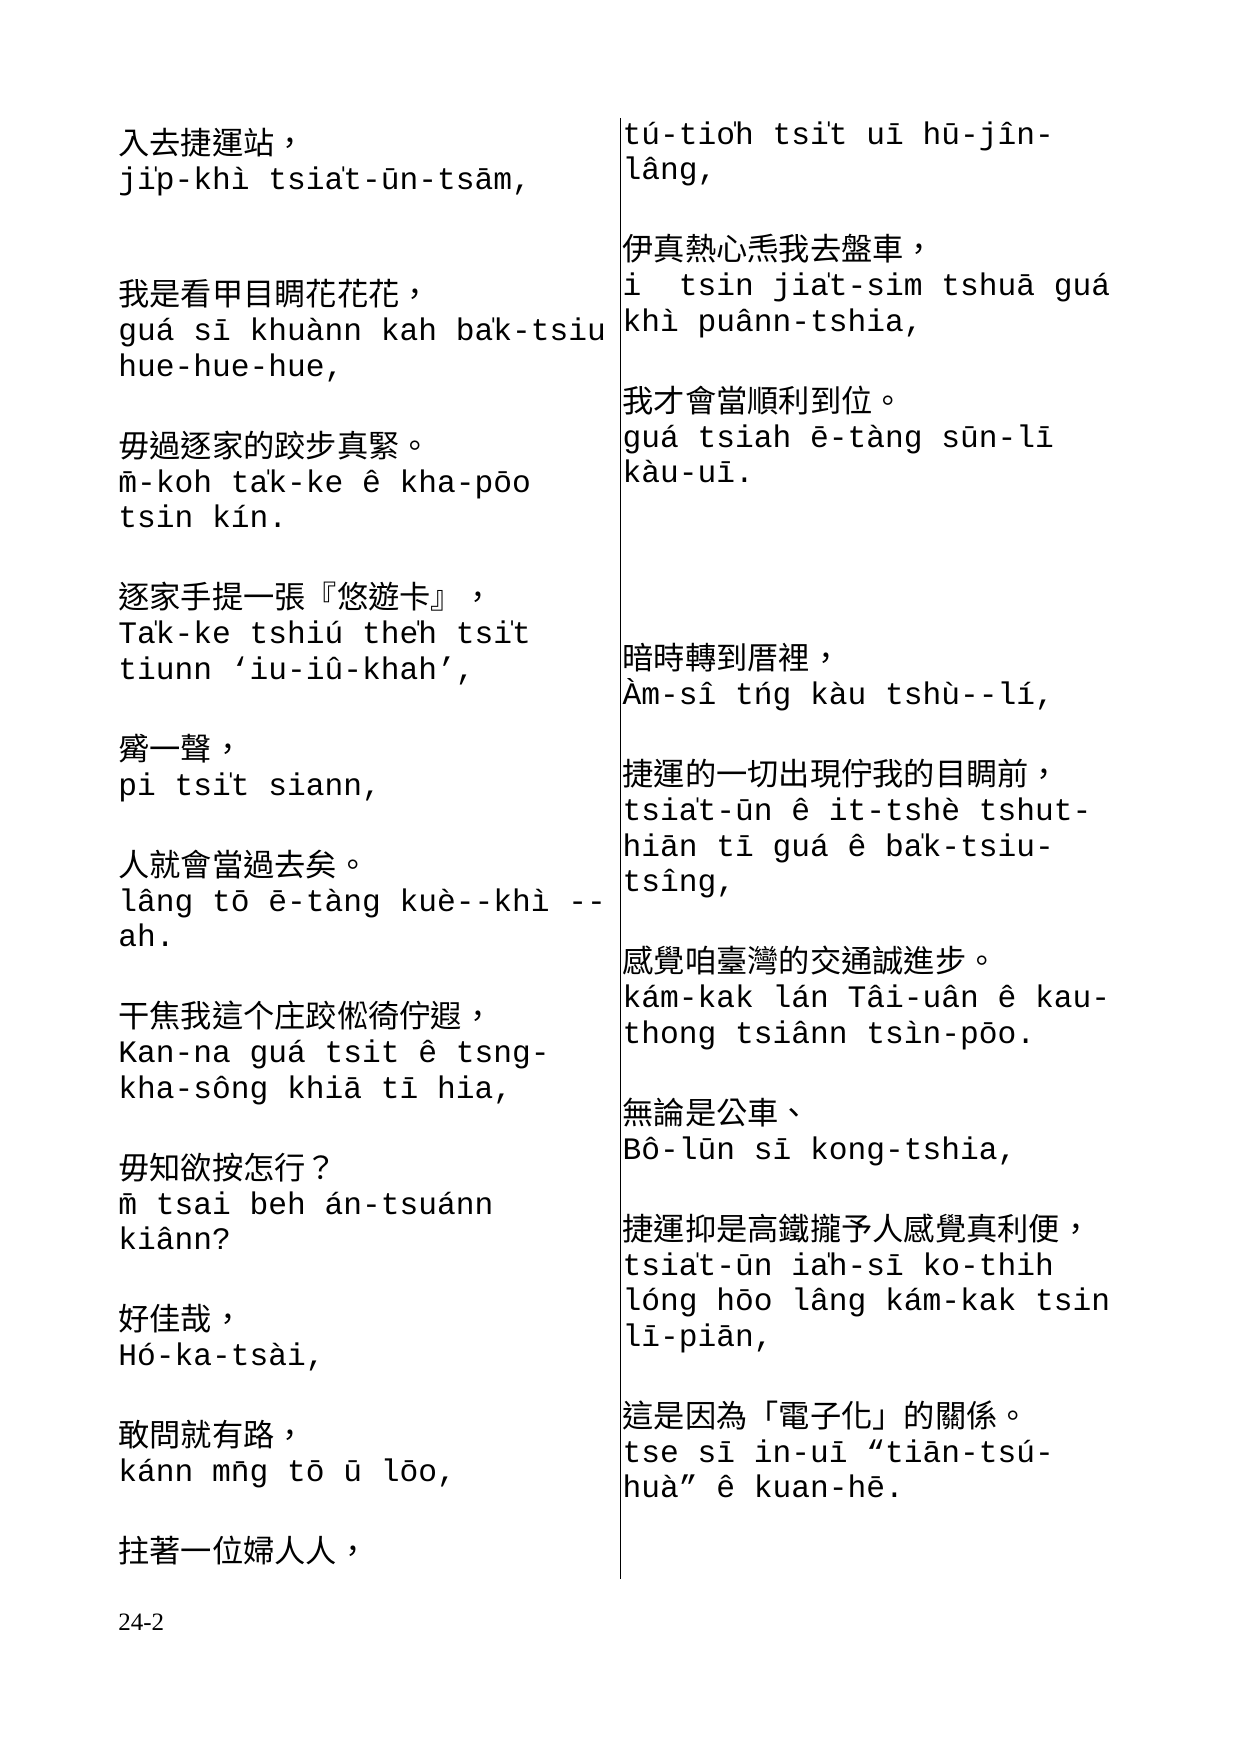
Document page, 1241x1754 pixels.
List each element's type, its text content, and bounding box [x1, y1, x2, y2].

text i tsin jia̍t-sim tshuā guá khì puânn-tshia, [622, 269, 1122, 340]
text 入去捷運站， [118, 118, 618, 163]
text Ta̍k-ke tshiú the̍h tsi̍t tiunn ‘iu-iû-khah’, [118, 618, 618, 688]
text ji̍p-khì tsia̍t-ūn-tsām, [118, 163, 618, 199]
text 敢問就有路， [118, 1410, 618, 1456]
text 好佳哉， [118, 1294, 618, 1339]
text 我才會當順利到位。 [622, 376, 1122, 421]
text 逐家手提一張『悠遊卡』， [118, 572, 618, 618]
text guá sī khuànn kah ba̍k-tsiu hue-hue-hue, [118, 315, 618, 386]
text 暗時轉到厝裡， [622, 633, 1122, 679]
text m̄-koh ta̍k-ke ê kha-pōo tsin kín. [118, 466, 618, 537]
text lâng tō ē-tàng kuè--khì --ah. [118, 885, 618, 956]
text tsia̍t-ūn ia̍h-sī ko-thih lóng hōo lâng kám-kak tsin lī-piān, [622, 1249, 1122, 1355]
text 人就會當過去矣。 [118, 840, 618, 885]
text pi tsi̍t siann, [118, 769, 618, 804]
text tsia̍t-ūn ê it-tshè tshut-hiān tī guá ê ba̍k-tsiu-tsîng, [622, 795, 1122, 901]
text 干焦我這个庄跤倯徛佇遐， [118, 991, 618, 1037]
text m̄ tsai beh án-tsuánn kiânn? [118, 1188, 618, 1259]
text guá tsiah ē-tàng sūn-lī kàu-uī. [622, 421, 1122, 492]
text kánn mn̄g tō ū lōo, [118, 1456, 618, 1491]
text 這是因為「電子化」的關係。 [622, 1391, 1122, 1436]
text Àm-sî tńg kàu tshù--lí, [622, 679, 1122, 714]
text tse sī in-uī “tiān-tsú-huà” ê kuan-hē. [622, 1436, 1122, 1507]
text 捷運抑是高鐵攏予人感覺真利便， [622, 1204, 1122, 1249]
text 我是看甲目睭花花花， [118, 269, 618, 315]
text 毋過逐家的跤步真緊。 [118, 421, 618, 466]
text 無論是公車、 [622, 1088, 1122, 1133]
text Kan-na guá tsit ê tsng-kha-sông khiā tī hia, [118, 1037, 618, 1107]
text 毋知欲按怎行？ [118, 1143, 618, 1188]
text Hó-ka-tsài, [118, 1339, 618, 1375]
text 拄著一位婦人人， [118, 1526, 618, 1572]
text 捷運的一切出現佇我的目睭前， [622, 749, 1122, 795]
text 觱一聲， [118, 724, 618, 769]
text kám-kak lán Tâi-uân ê kau-thong tsiânn tsìn-pōo. [622, 982, 1122, 1052]
text 伊真熱心𤆬我去盤車， [622, 224, 1122, 269]
text tú-tio̍h tsi̍t uī hū-jîn-lâng, [622, 118, 1122, 189]
text Bô-lūn sī kong-tshia, [622, 1133, 1122, 1168]
text 感覺咱臺灣的交通誠進步。 [622, 936, 1122, 982]
